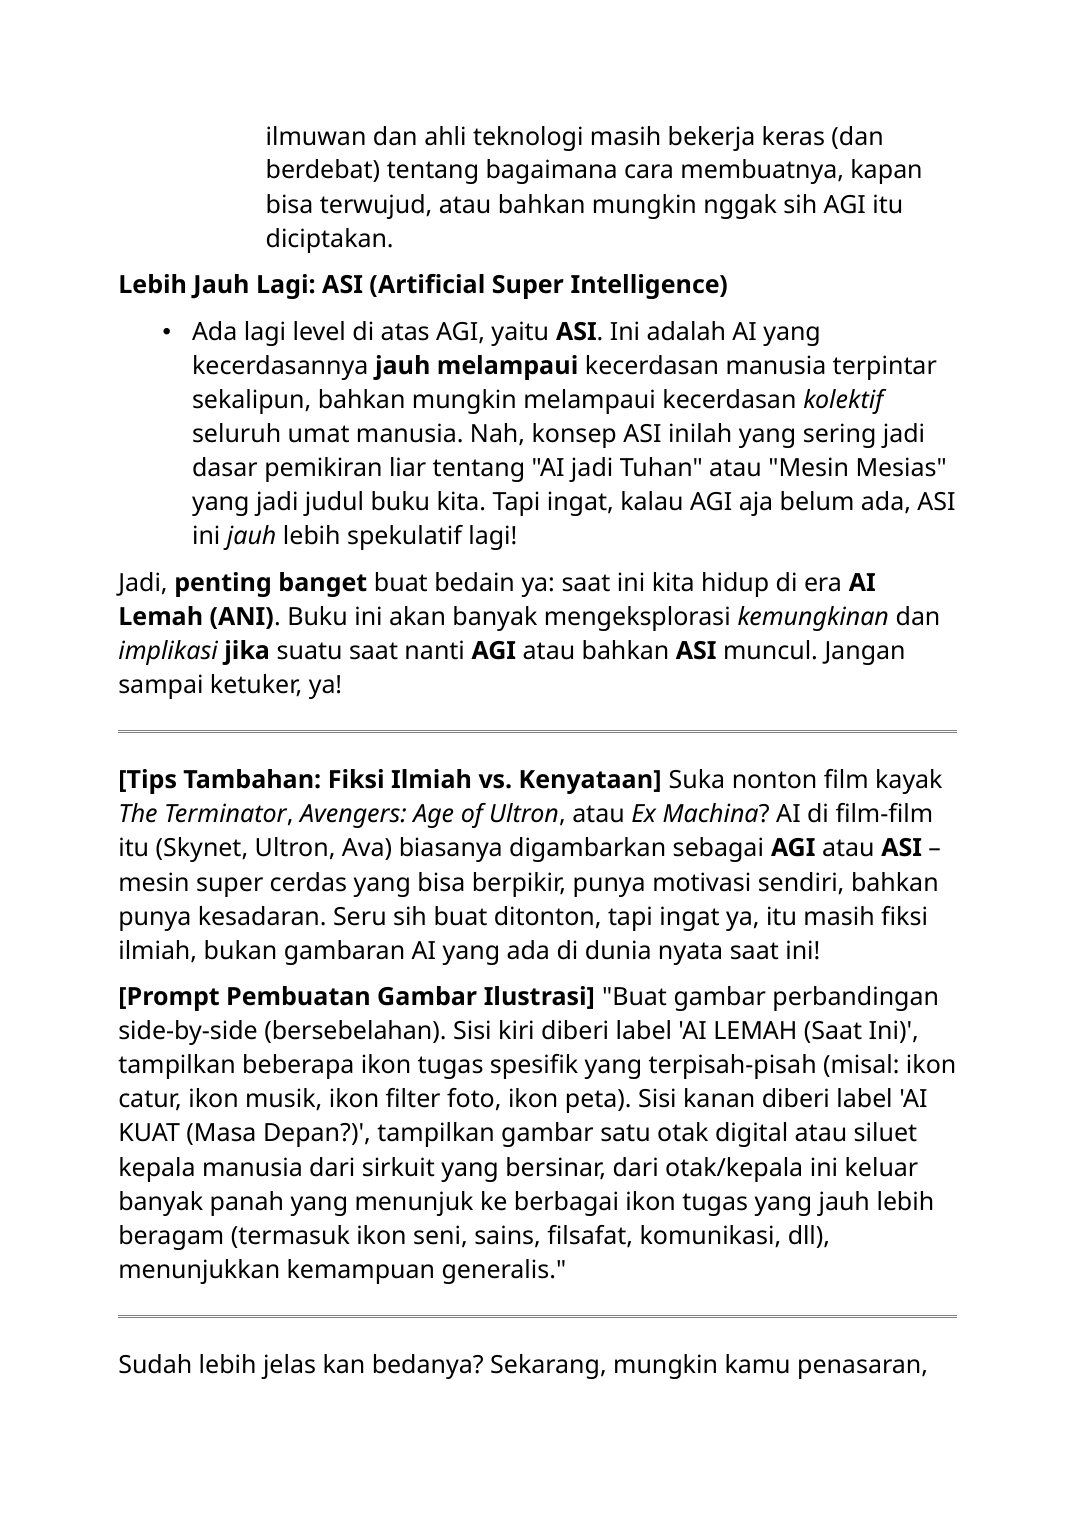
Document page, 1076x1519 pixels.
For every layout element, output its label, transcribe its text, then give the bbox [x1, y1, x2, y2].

text Jadi, penting banget buat bedain ya: saat ini kita hidup di era AI Lemah (ANI). Buku ini akan banyak mengeksplorasi kemungkinan dan implikasi jika suatu saat nanti AGI atau bahkan ASI muncul. Jangan sampai ketuker, ya! [118, 564, 957, 701]
list ilmuwan dan ahli teknologi masih bekerja keras (dan berdebat) tentang bagaimana cara membuatnya, kapan bisa terwujud, atau bahkan mungkin nggak sih AGI itu diciptakan. [236, 118, 957, 254]
list Ada lagi level di atas AGI, yaitu ASI. Ini adalah AI yang kecerdasannya jauh melampaui kecerdasan manusia terpintar sekalipun, bahkan mungkin melampaui kecerdasan kolektif seluruh umat manusia. Nah, konsep ASI inilah yang sering jadi dasar pemikiran liar tentang "AI jadi Tuhan" atau "Mesin Mesias" yang jadi judul buku kita. Tapi ingat, kalau AGI aja belum ada, ASI ini jauh lebih spekulatif lagi! [162, 313, 957, 552]
text Sudah lebih jelas kan bedanya? Sekarang, mungkin kamu penasaran, [118, 1347, 957, 1381]
text [Prompt Pembuatan Gambar Ilustrasi] "Buat gambar perbandingan side-by-side (bersebelahan). Sisi kiri diberi label 'AI LEMAH (Saat Ini)', tampilkan beberapa ikon tugas spesifik yang terpisah-pisah (misal: ikon catur, ikon musik, ikon filter foto, ikon peta). Sisi kanan diberi label 'AI KUAT (Masa Depan?)', tampilkan gambar satu otak digital atau siluet kepala manusia dari sirkuit yang bersinar, dari otak/kepala ini keluar banyak panah yang menunjuk ke berbagai ikon tugas yang jauh lebih beragam (termasuk ikon seni, sains, filsafat, komunikasi, dll), menunjukkan kemampuan generalis." [118, 979, 957, 1285]
text Lebih Jauh Lagi: ASI (Artificial Super Intelligence) [118, 267, 957, 301]
text [Tips Tambahan: Fiksi Ilmiah vs. Kenyataan] Suka nonton film kayak The Terminator, Avengers: Age of Ultron, atau Ex Machina? AI di film-film itu (Skynet, Ultron, Ava) biasanya digambarkan sebagai AGI atau ASI – mesin super cerdas yang bisa berpikir, punya motivasi sendiri, bahkan punya kesadaran. Seru sih buat ditonton, tapi ingat ya, itu masih fiksi ilmiah, bukan gambaran AI yang ada di dunia nyata saat ini! [118, 762, 957, 966]
